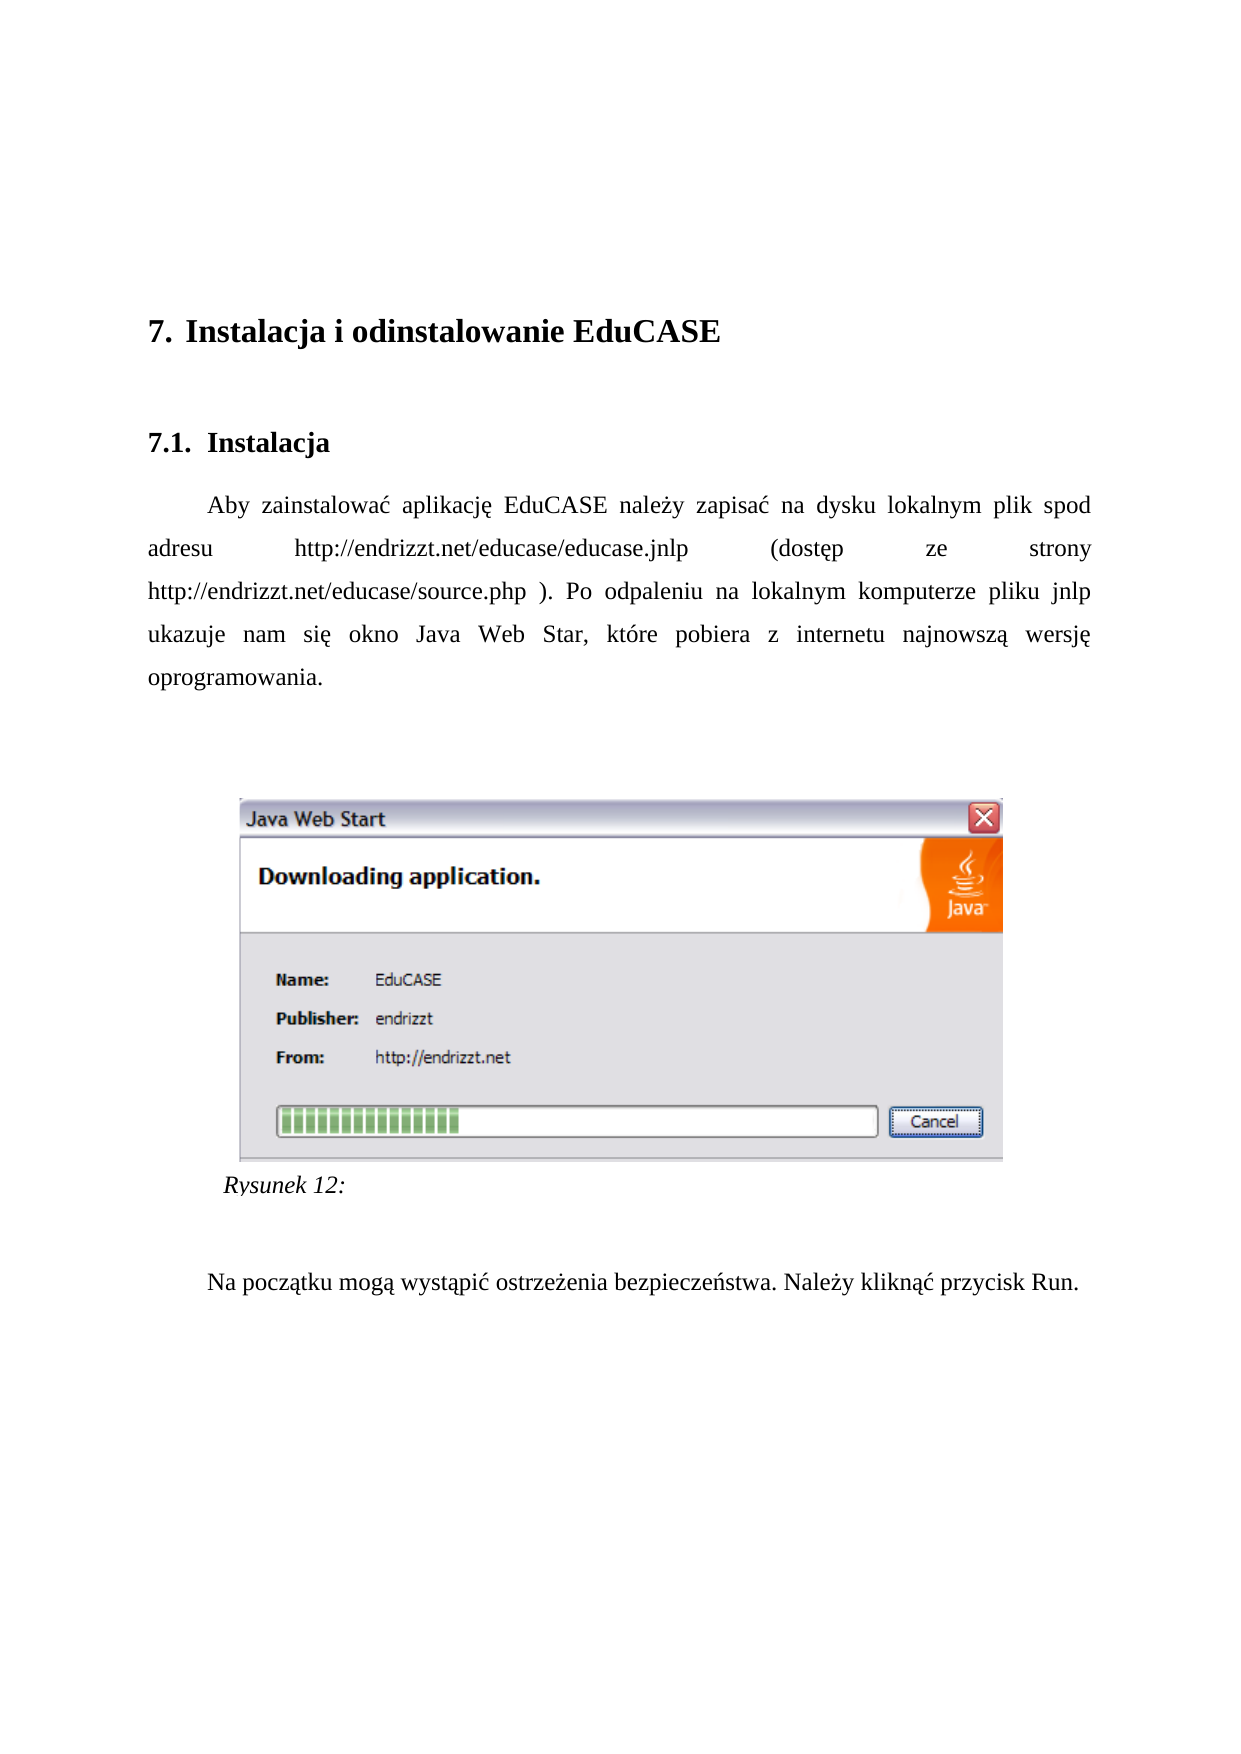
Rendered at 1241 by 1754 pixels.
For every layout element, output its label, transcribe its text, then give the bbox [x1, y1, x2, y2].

subtitle Instalacja [148, 425, 1092, 459]
subtitle Instalacja i odinstalowanie EduCASE [148, 312, 1092, 350]
text Aby zainstalować aplikację EduCASE należy zapisać na dysku lokalnym plik spod adresu http://endrizzt.net/educase/educase.jnlp (dostęp ze strony http://endrizzt.net/educase/source.php ). Po odpaleniu na lokalnym komputerze pliku jnlp ukazuje nam się okno Java Web Star, które pobiera z internetu najnowszą wersję oprogramowania. [148, 490, 1092, 691]
text Rysunek 12: [223, 1171, 1017, 1195]
text Na początku mogą wystąpić ostrzeżenia bezpieczeństwa. Należy kliknąć przycisk Run. [148, 1267, 1092, 1296]
